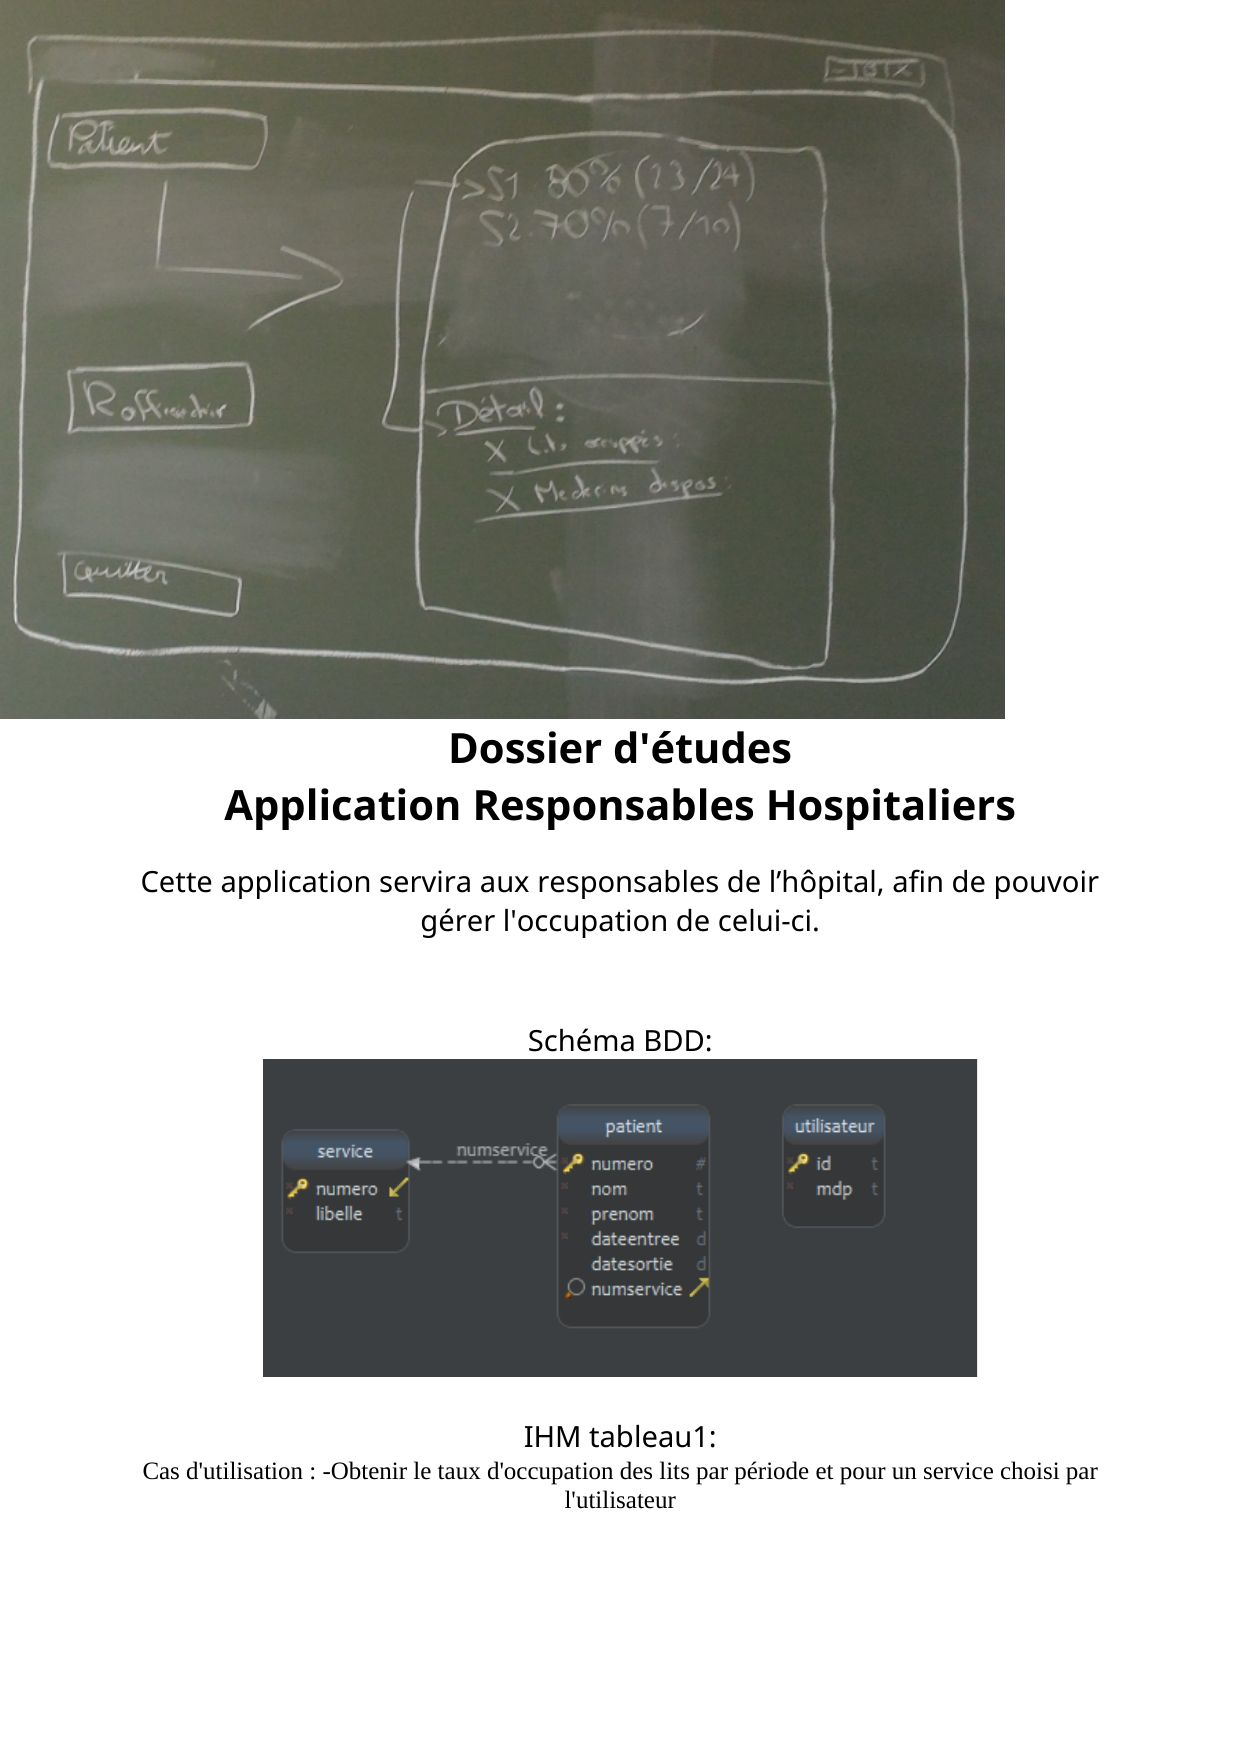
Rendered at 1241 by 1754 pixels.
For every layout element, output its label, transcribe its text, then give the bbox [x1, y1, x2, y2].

text Dossier d'études [118, 118, 1122, 776]
picture [263, 1059, 978, 1377]
text Cette application servira aux responsables de l’hôpital, afin de pouvoir gérer l'occupation de celui-ci. [118, 861, 1122, 940]
text Application Responsables Hospitaliers [118, 776, 1122, 832]
text Schéma BDD: [118, 1020, 1122, 1059]
picture [0, 0, 1005, 719]
text Cas d'utilisation : -Obtenir le taux d'occupation des lits par période et pour un service choisi par l'utilisateur [118, 1456, 1122, 1513]
text IHM tableau1: [118, 1416, 1122, 1456]
